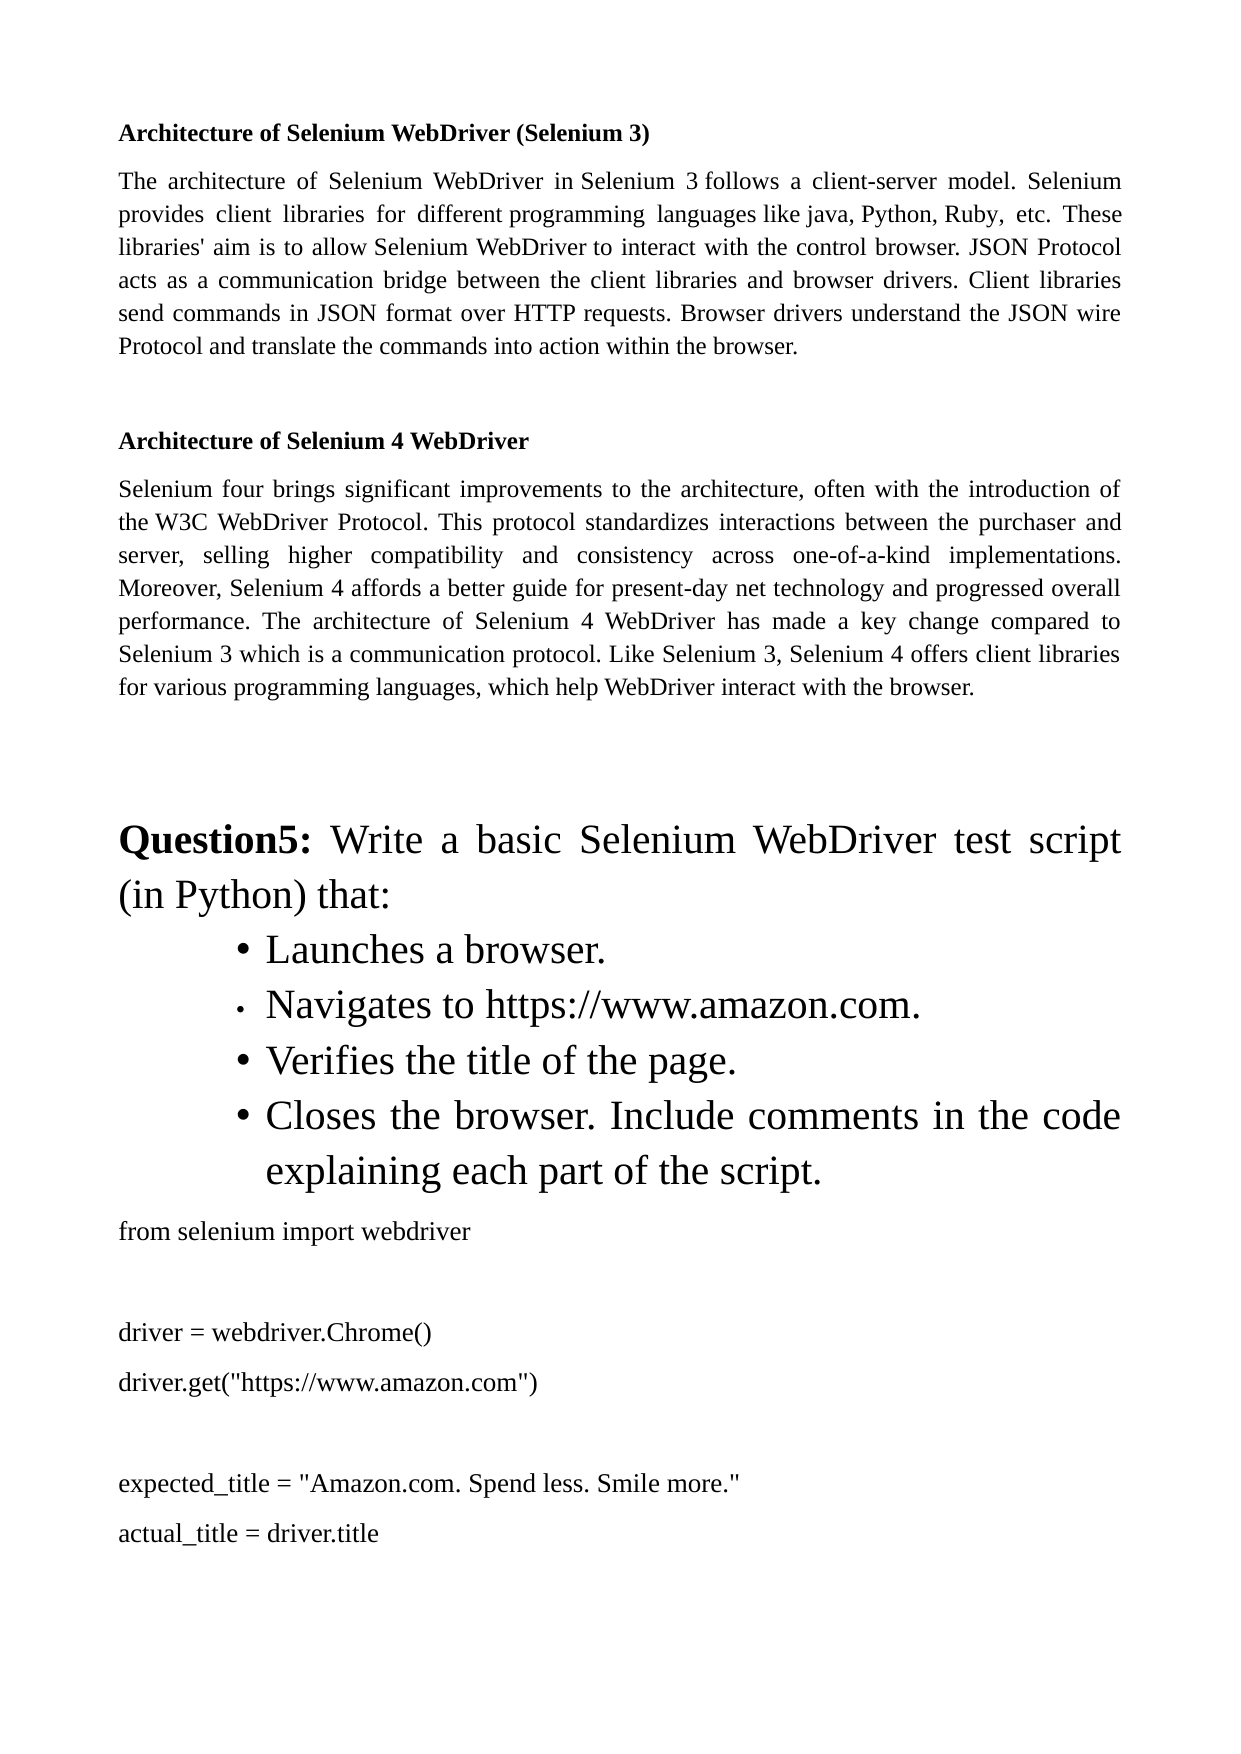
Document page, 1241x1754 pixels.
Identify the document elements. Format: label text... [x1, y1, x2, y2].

text Question5: Write a basic Selenium WebDriver test script (in Python) that: [118, 814, 1122, 918]
list Verifies the title of the page. [236, 1035, 1122, 1083]
text driver.get("https://www.amazon.com") [118, 1366, 1122, 1397]
text Architecture of Selenium WebDriver (Selenium 3) [118, 118, 1122, 147]
list Navigates to https://www.amazon.com. [236, 980, 1122, 1028]
text Architecture of Selenium 4 WebDriver [118, 426, 1122, 455]
text expected_title = "Amazon.com. Spend less. Smile more." [118, 1467, 1122, 1498]
text The architecture of Selenium WebDriver in Selenium 3 follows a client-server model. Selenium provides client libraries for different programming languages like java, Python, Ruby, etc. These libraries' aim is to allow Selenium WebDriver to interact with the control browser. JSON Protocol acts as a communication bridge between the client libraries and browser drivers. Client libraries send commands in JSON format over HTTP requests. Browser drivers understand the JSON wire Protocol and translate the commands into action within the browser. [118, 166, 1122, 359]
text Selenium four brings significant improvements to the architecture, often with the introduction of the W3C WebDriver Protocol. This protocol standardizes interactions between the purchaser and server, selling higher compatibility and consistency across one-of-a-kind implementations. Moreover, Selenium 4 affords a better guide for present-day net technology and progressed overall performance. The architecture of Selenium 4 WebDriver has made a key change compared to Selenium 3 which is a communication protocol. Like Selenium 3, Selenium 4 offers client libraries for various programming languages, which help WebDriver interact with the browser. [118, 474, 1122, 701]
text actual_title = driver.title [118, 1517, 1122, 1548]
text from selenium import webdriver [118, 1215, 1122, 1246]
list Closes the browser. Include comments in the code explaining each part of the script. [236, 1090, 1122, 1193]
list Launches a browser. [236, 925, 1122, 973]
text driver = webdriver.Chrome() [118, 1316, 1122, 1347]
